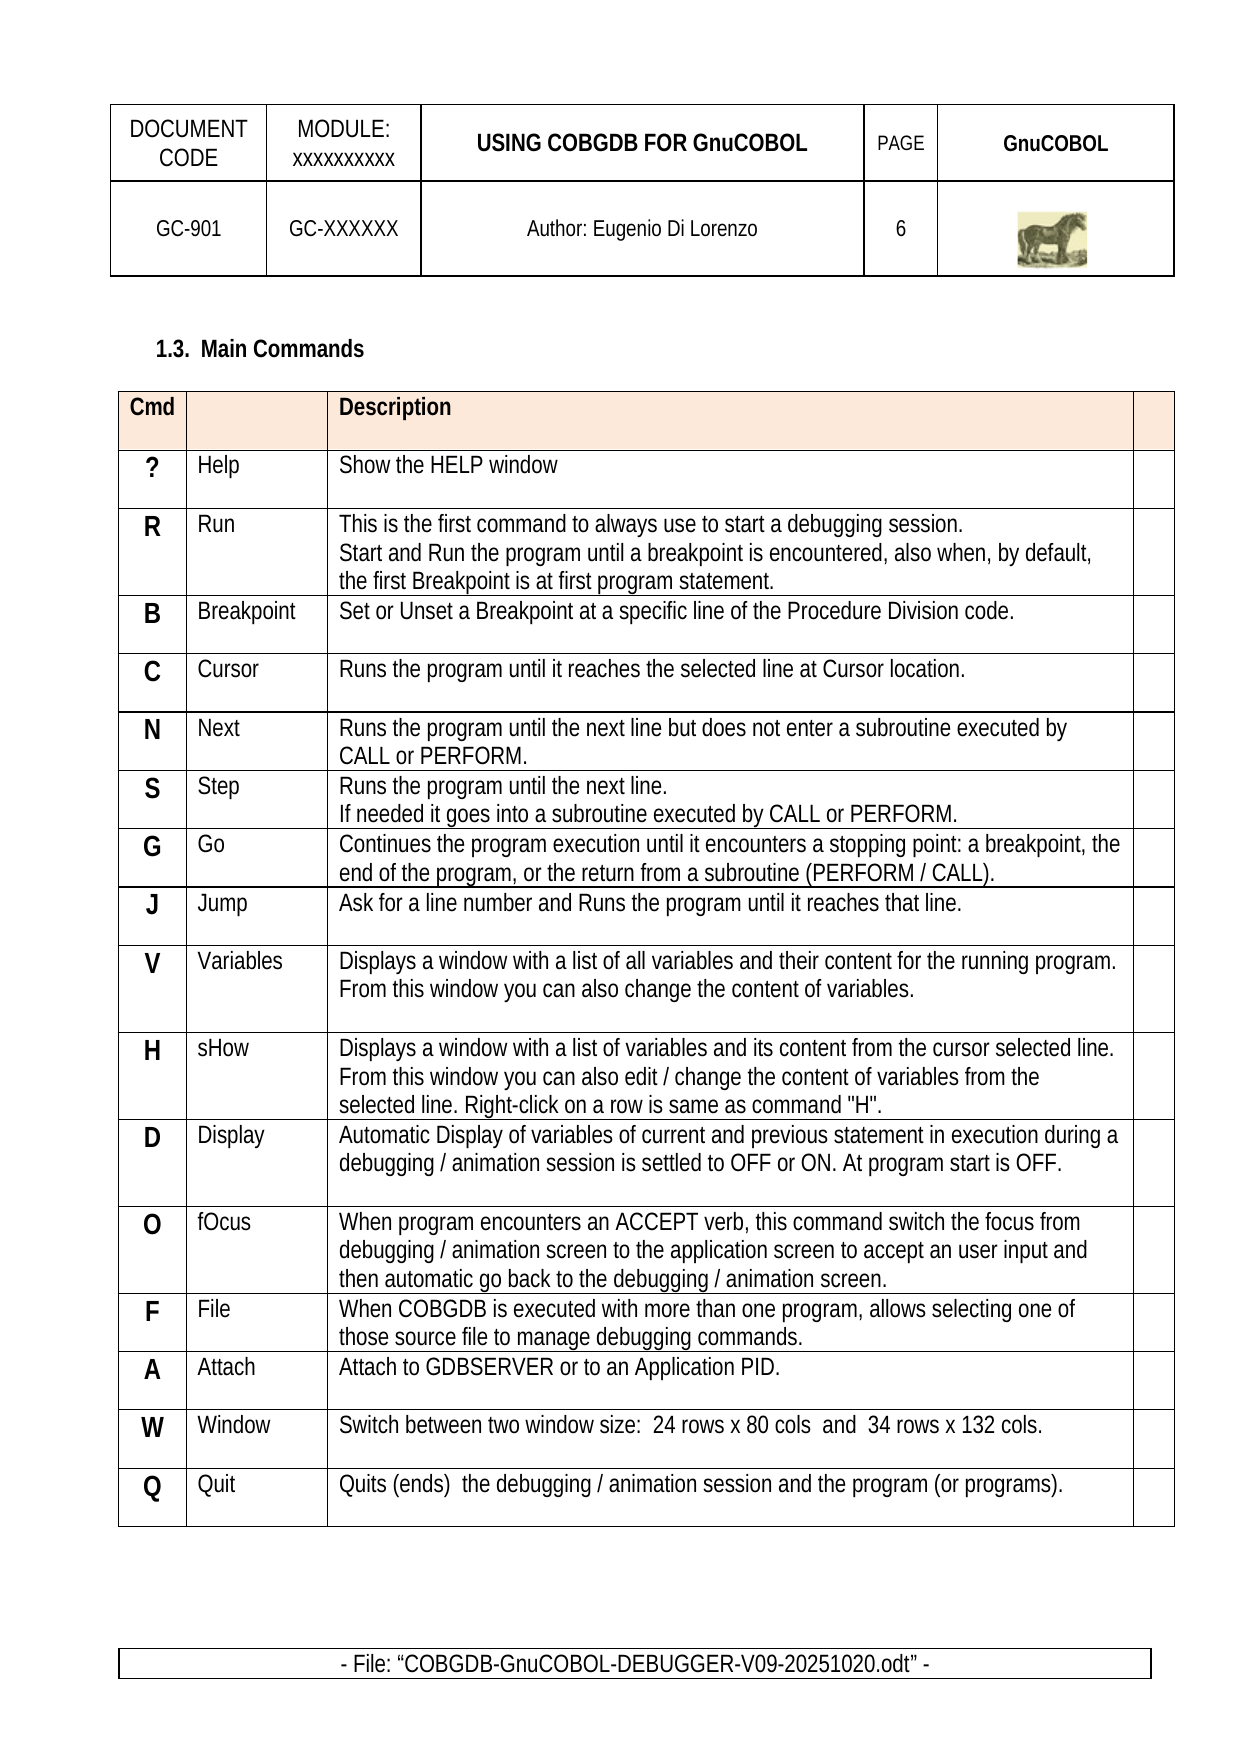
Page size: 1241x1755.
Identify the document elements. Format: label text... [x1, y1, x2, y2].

table_cell N [119, 713, 186, 770]
table_cell Variables [187, 946, 327, 1032]
table_cell [1134, 829, 1174, 886]
table_cell Jump [187, 888, 327, 945]
table_cell [1134, 509, 1174, 595]
table_cell When COBGDB is executed with more than one program, allows selecting one of those source file to manage debugging commands. [328, 1294, 1133, 1351]
table_cell Show the HELP window [328, 451, 1133, 508]
table_cell B [119, 596, 186, 653]
table_cell Runs the program until the next line but does not enter a subroutine executed by CALL or PERFORM. [328, 713, 1133, 770]
table_cell [1134, 1120, 1174, 1206]
table_cell J [119, 888, 186, 945]
table_cell Next [187, 713, 327, 770]
table_cell V [119, 946, 186, 1032]
table_cell Window [187, 1410, 327, 1468]
table_cell Cursor [187, 654, 327, 711]
table_cell A [119, 1352, 186, 1409]
table_cell [1134, 713, 1174, 770]
table_cell [1134, 888, 1174, 945]
table_cell sHow [187, 1033, 327, 1119]
table_cell Switch between two window size: 24 rows x 80 cols and 34 rows x 132 cols. [328, 1410, 1133, 1468]
table_cell Breakpoint [187, 596, 327, 653]
table_cell [1134, 771, 1174, 828]
table_cell G [119, 829, 186, 886]
table_cell Ask for a line number and Runs the program until it reaches that line. [328, 888, 1133, 945]
table_cell Step [187, 771, 327, 828]
table_cell [1134, 451, 1174, 508]
table_cell Displays a window with a list of all variables and their content for the running program. From this window you can also change the content of variables. [328, 946, 1133, 1032]
subtitle Main Commands [156, 334, 1152, 362]
table_cell Runs the program until the next line. If needed it goes into a subroutine executed by CALL or PERFORM. [328, 771, 1133, 828]
table_cell H [119, 1033, 186, 1119]
table_cell [1134, 1294, 1174, 1351]
table_cell [1134, 1033, 1174, 1119]
table_cell Attach [187, 1352, 327, 1409]
table_cell R [119, 509, 186, 595]
table_cell D [119, 1120, 186, 1206]
table_cell [1134, 1352, 1174, 1409]
table_cell [1134, 1207, 1174, 1293]
table_cell Go [187, 829, 327, 886]
table_cell Continues the program execution until it encounters a stopping point: a breakpoint, the end of the program, or the return from a subroutine (PERFORM / CALL). [328, 829, 1133, 886]
table_header [1134, 392, 1174, 449]
table_cell Help [187, 451, 327, 508]
table_cell [1134, 1469, 1174, 1526]
table_cell ? [119, 451, 186, 508]
table_header [187, 392, 327, 449]
table_cell Run [187, 509, 327, 595]
table_cell Display [187, 1120, 327, 1206]
table_cell [1134, 654, 1174, 711]
table_cell Attach to GDBSERVER or to an Application PID. [328, 1352, 1133, 1409]
table_cell Set or Unset a Breakpoint at a specific line of the Procedure Division code. [328, 596, 1133, 653]
table_cell F [119, 1294, 186, 1351]
table_cell This is the first command to always use to start a debugging session. Start and Run the program until a breakpoint is encountered, also when, by default, the first Breakpoint is at first program statement. [328, 509, 1133, 595]
table_cell [1134, 1410, 1174, 1468]
table_cell File [187, 1294, 327, 1351]
table_cell C [119, 654, 186, 711]
table_cell O [119, 1207, 186, 1293]
table_cell [1134, 596, 1174, 653]
table_cell Quits (ends) the debugging / animation session and the program (or programs). [328, 1469, 1133, 1526]
table_cell Quit [187, 1469, 327, 1526]
table_cell When program encounters an ACCEPT verb, this command switch the focus from debugging / animation screen to the application screen to accept an user input and then automatic go back to the debugging / animation screen. [328, 1207, 1133, 1293]
table_header Cmd [119, 392, 186, 449]
table_cell Displays a window with a list of variables and its content from the cursor selected line. From this window you can also edit / change the content of variables from the selected line. Right-click on a row is same as command "H". [328, 1033, 1133, 1119]
table_cell Automatic Display of variables of current and previous statement in execution during a debugging / animation session is settled to OFF or ON. At program start is OFF. [328, 1120, 1133, 1206]
table_cell S [119, 771, 186, 828]
table_cell W [119, 1410, 186, 1468]
table_cell Runs the program until it reaches the selected line at Cursor location. [328, 654, 1133, 711]
table_cell [1134, 946, 1174, 1032]
table_cell fOcus [187, 1207, 327, 1293]
table_cell Q [119, 1469, 186, 1526]
table_header Description [328, 392, 1133, 449]
